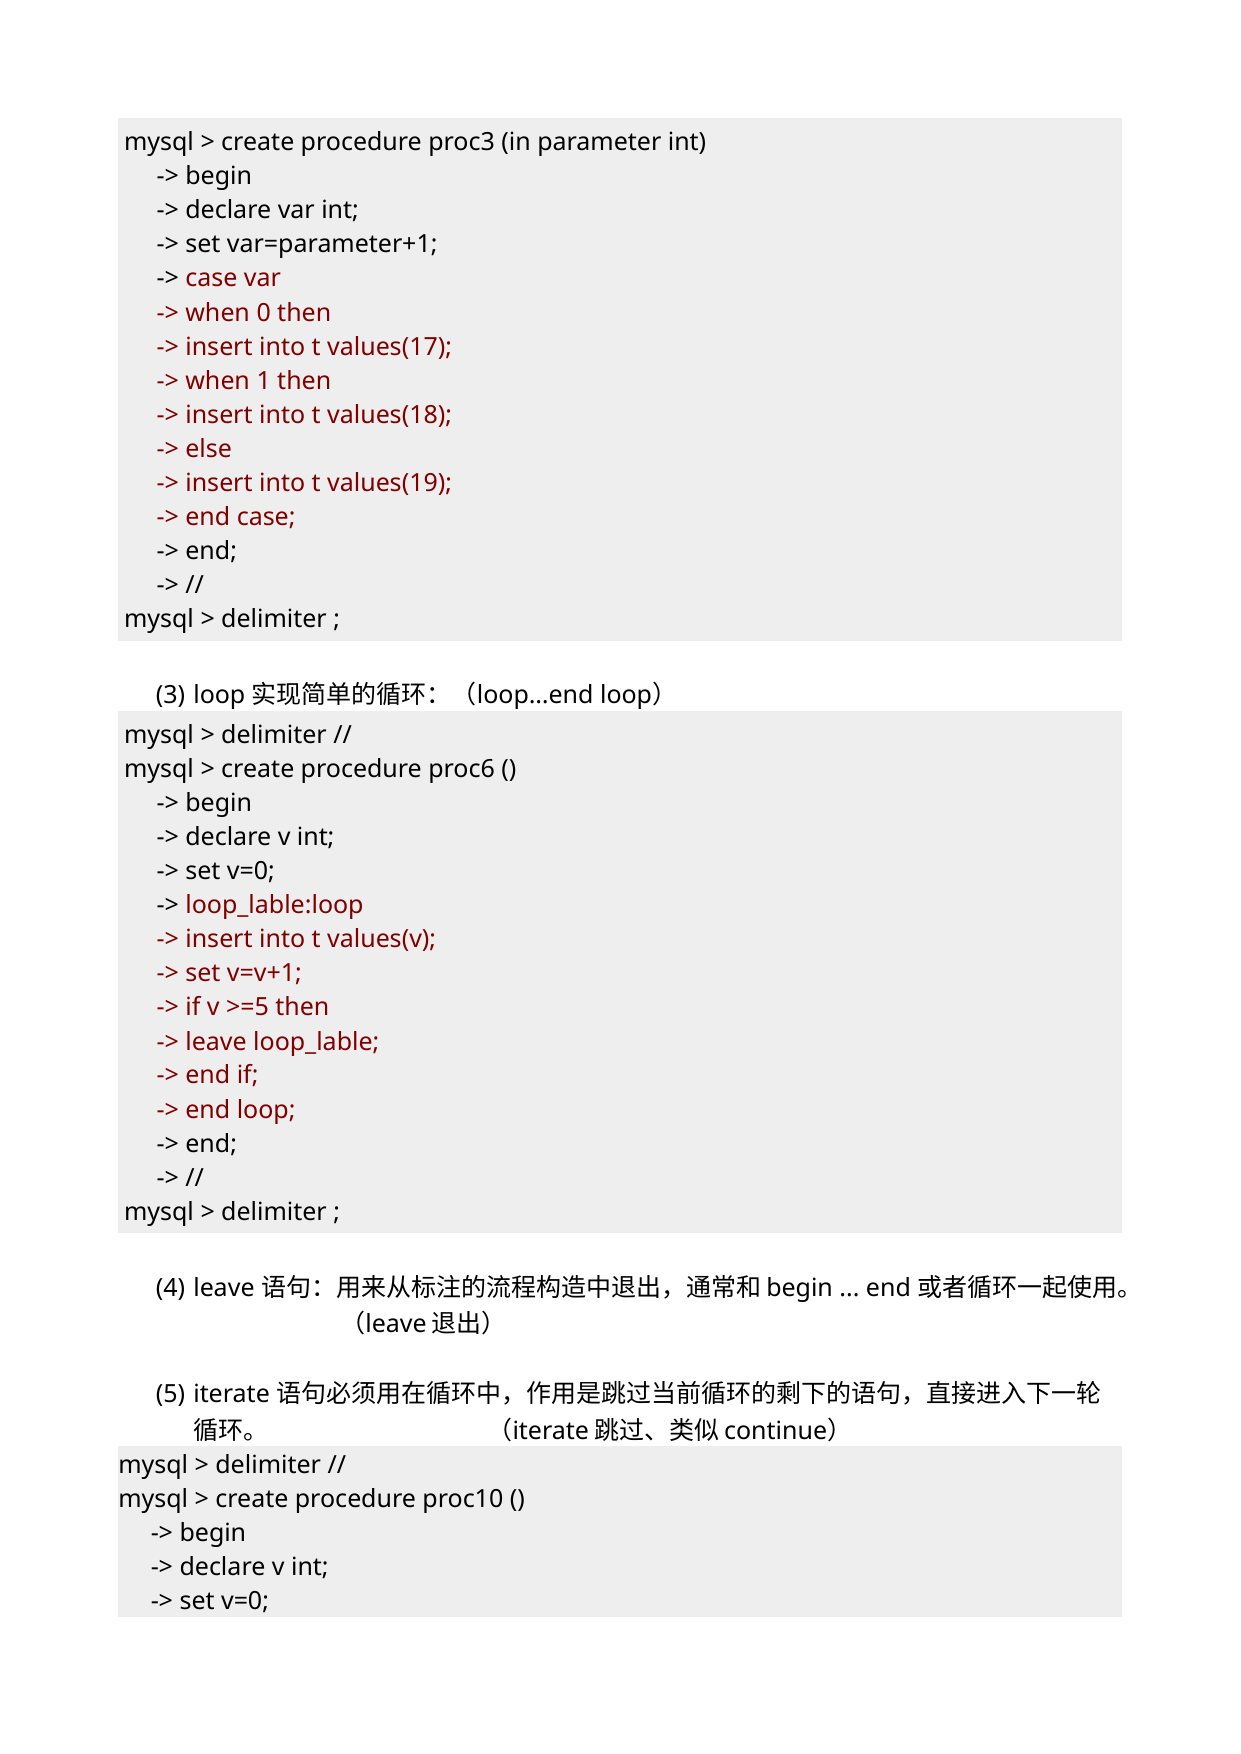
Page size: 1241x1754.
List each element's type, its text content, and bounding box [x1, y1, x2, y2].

list loop 实现简单的循环：（loop…end loop） [156, 674, 1122, 711]
table_header mysql > create procedure proc3 (in parameter int) -> begin -> declare var int; -> set var=parameter+1; -> case var -> when 0 then -> insert into t values(17); -> when 1 then -> insert into t values(18); -> else -> insert into t values(19); -> end case; -> end; -> // mysql > delimiter ; [118, 118, 1122, 641]
list leave 语句：用来从标注的流程构造中退出，通常和begin ... end 或者循环一起使用。 （leave退出） [156, 1267, 1122, 1340]
list iterate 语句必须用在循环中，作用是跳过当前循环的剩下的语句，直接进入下一轮循环。 （iterate跳过、类似continue） [156, 1374, 1122, 1446]
table_header mysql > delimiter // mysql > create procedure proc6 () -> begin -> declare v int; -> set v=0; -> loop_lable:loop -> insert into t values(v); -> set v=v+1; -> if v >=5 then -> leave loop_lable; -> end if; -> end loop; -> end; -> // mysql > delimiter ; [118, 711, 1122, 1233]
table_header mysql > delimiter // mysql > create procedure proc10 () -> begin -> declare v int; -> set v=0; [118, 1446, 1122, 1617]
